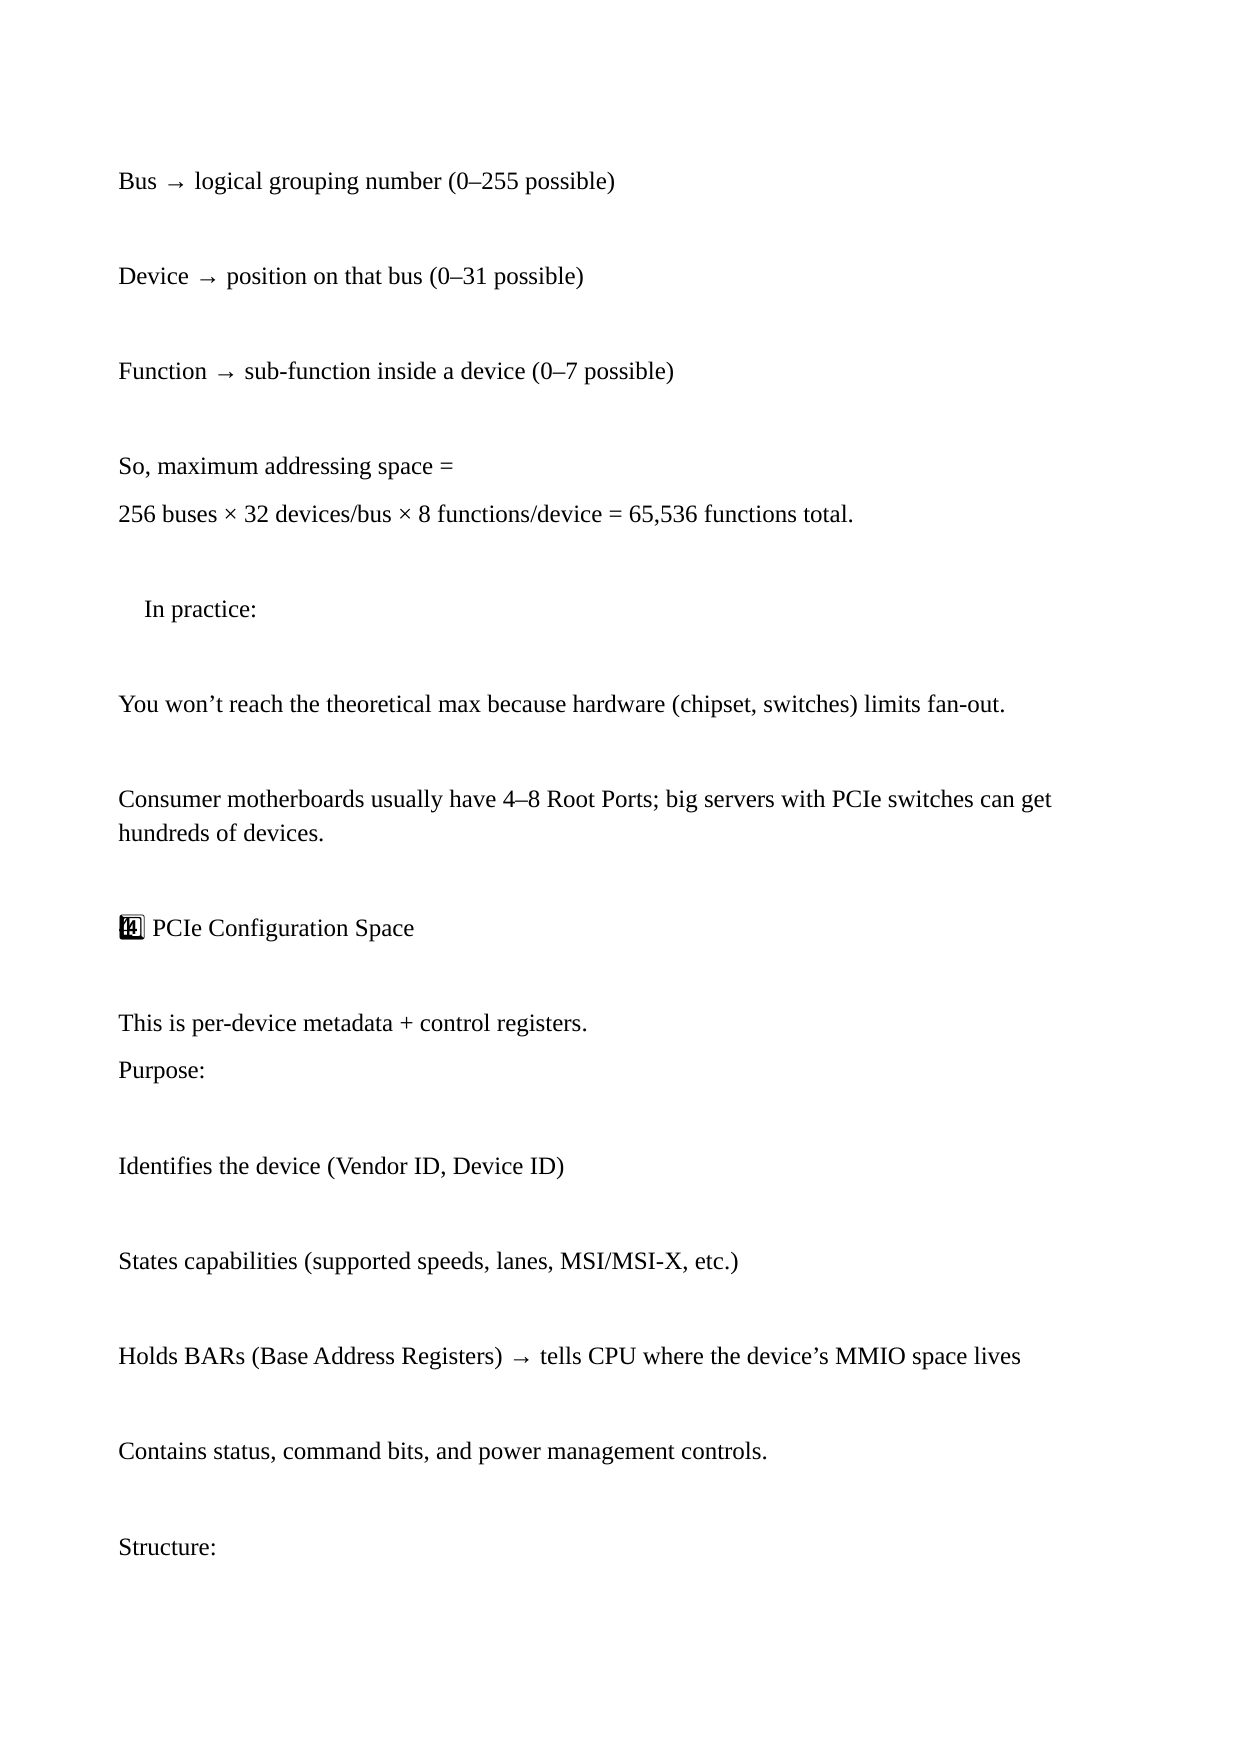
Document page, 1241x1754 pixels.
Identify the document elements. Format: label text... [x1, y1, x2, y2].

text Structure: [118, 1532, 1122, 1560]
text Bus → logical grouping number (0–255 possible) [118, 166, 1122, 194]
text Purpose: [118, 1056, 1122, 1084]
text Consumer motherboards usually have 4–8 Root Ports; big servers with PCIe switches can get hundreds of devices. [118, 784, 1122, 846]
text You won’t reach the theoretical max because hardware (chipset, switches) limits fan-out. [118, 689, 1122, 718]
text Contains status, command bits, and power management controls. [118, 1436, 1122, 1465]
text 256 buses × 32 devices/bus × 8 functions/device = 65,536 functions total. [118, 499, 1122, 528]
text This is per-device metadata + control registers. [118, 1008, 1122, 1037]
text 4️⃣ PCIe Configuration Space [118, 913, 1122, 942]
text Device → position on that bus (0–31 possible) [118, 261, 1122, 290]
text 💡 In practice: [118, 594, 1122, 623]
text So, maximum addressing space = [118, 451, 1122, 480]
text States capabilities (supported speeds, lanes, MSI/MSI-X, etc.) [118, 1246, 1122, 1275]
text Function → sub-function inside a device (0–7 possible) [118, 356, 1122, 385]
text Holds BARs (Base Address Registers) → tells CPU where the device’s MMIO space lives [118, 1341, 1122, 1370]
text Identifies the device (Vendor ID, Device ID) [118, 1151, 1122, 1179]
